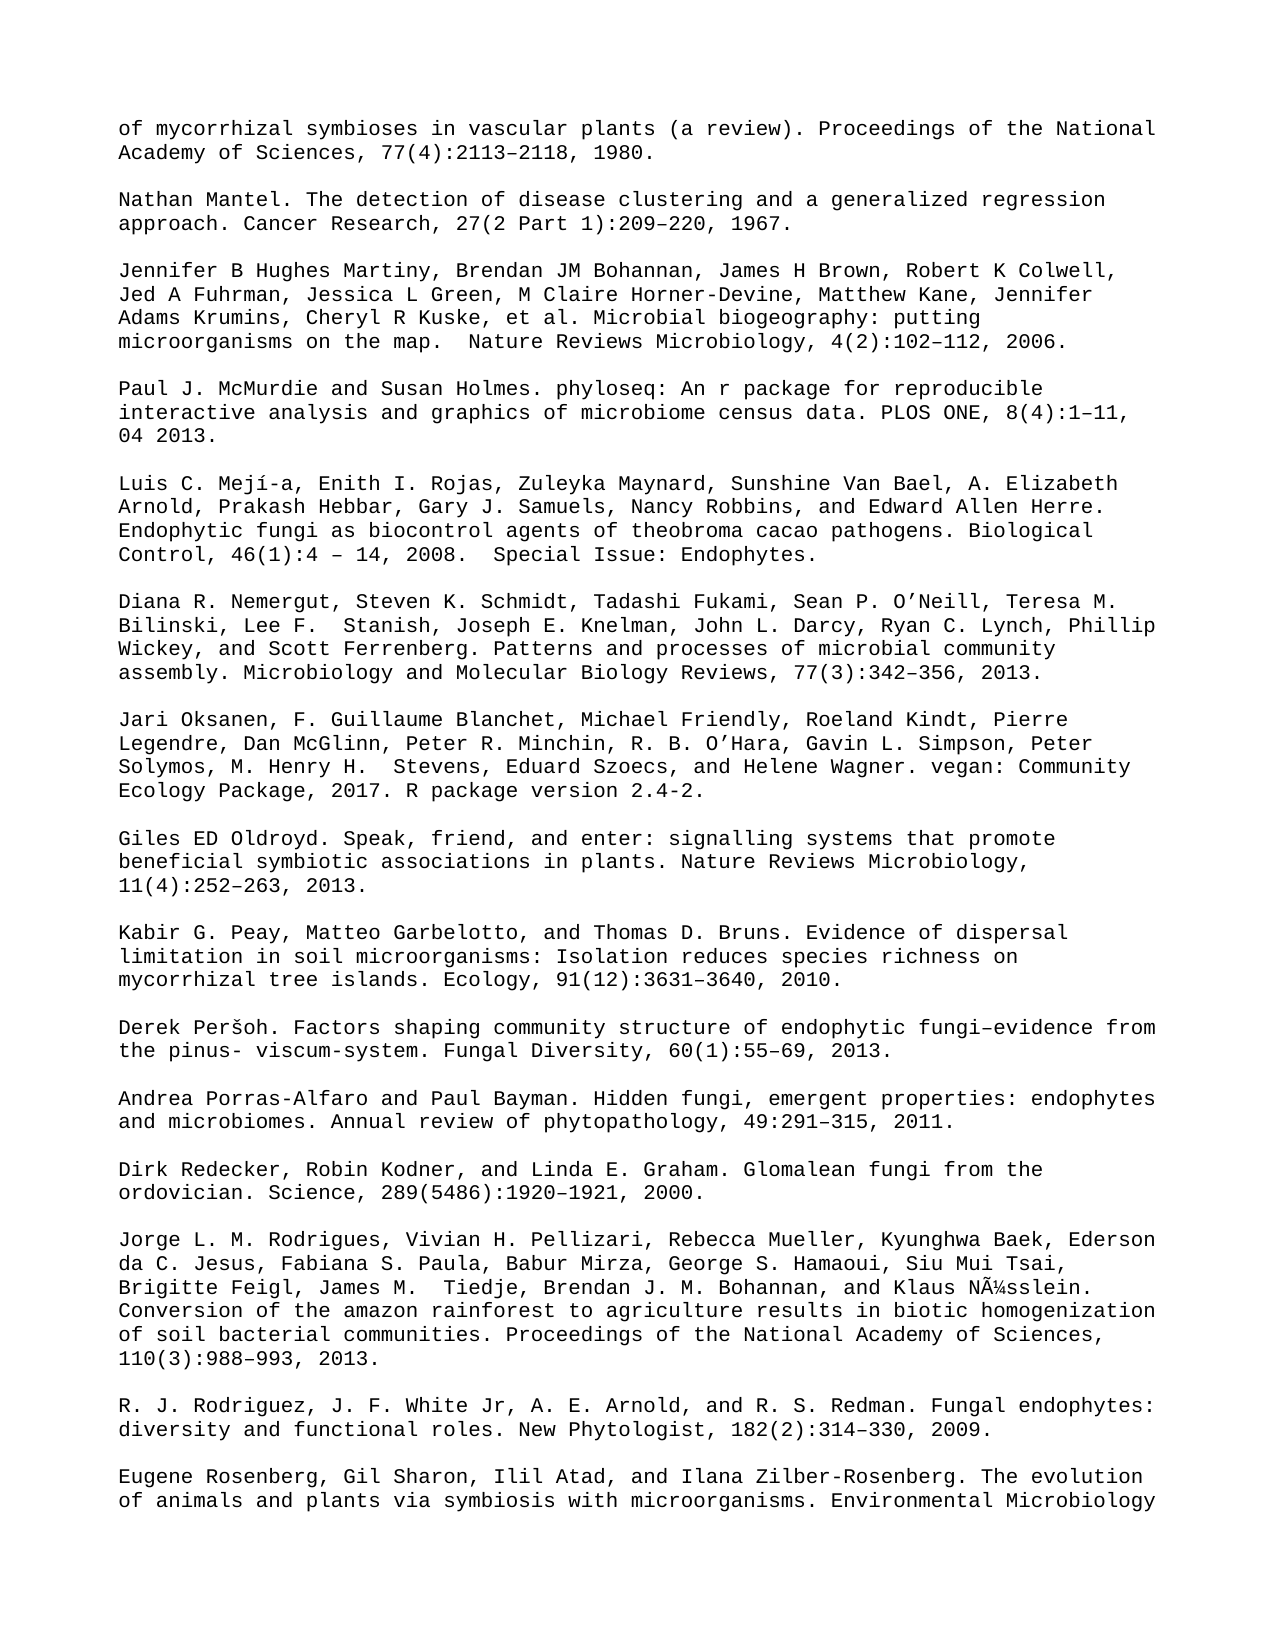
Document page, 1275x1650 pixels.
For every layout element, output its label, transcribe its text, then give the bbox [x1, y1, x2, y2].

text Andrea Porras-Alfaro and Paul Bayman. Hidden fungi, emergent properties: endophytes and microbiomes. Annual review of phytopathology, 49:291–315, 2011. [118, 1088, 1157, 1135]
text Jorge L. M. Rodrigues, Vivian H. Pellizari, Rebecca Mueller, Kyunghwa Baek, Ederson da C. Jesus, Fabiana S. Paula, Babur Mirza, George S. Hamaoui, Siu Mui Tsai, Brigitte Feigl, James M. Tiedje, Brendan J. M. Bohannan, and Klaus NÃ¼sslein. Conversion of the amazon rainforest to agriculture results in biotic homogenization of soil bacterial communities. Proceedings of the National Academy of Sciences, 110(3):988–993, 2013. [118, 1229, 1157, 1371]
text Paul J. McMurdie and Susan Holmes. phyloseq: An r package for reproducible interactive analysis and graphics of microbiome census data. PLOS ONE, 8(4):1–11, 04 2013. [118, 378, 1157, 449]
text Jennifer B Hughes Martiny, Brendan JM Bohannan, James H Brown, Robert K Colwell, Jed A Fuhrman, Jessica L Green, M Claire Horner-Devine, Matthew Kane, Jennifer Adams Krumins, Cheryl R Kuske, et al. Microbial biogeography: putting microorganisms on the map. Nature Reviews Microbiology, 4(2):102–112, 2006. [118, 260, 1157, 354]
text Diana R. Nemergut, Steven K. Schmidt, Tadashi Fukami, Sean P. O’Neill, Teresa M. Bilinski, Lee F. Stanish, Joseph E. Knelman, John L. Darcy, Ryan C. Lynch, Phillip Wickey, and Scott Ferrenberg. Patterns and processes of microbial community assembly. Microbiology and Molecular Biology Reviews, 77(3):342–356, 2013. [118, 591, 1157, 686]
text Luis C. Mejí-a, Enith I. Rojas, Zuleyka Maynard, Sunshine Van Bael, A. Elizabeth Arnold, Prakash Hebbar, Gary J. Samuels, Nancy Robbins, and Edward Allen Herre. Endophytic fungi as biocontrol agents of theobroma cacao pathogens. Biological Control, 46(1):4 – 14, 2008. Special Issue: Endophytes. [118, 473, 1157, 567]
text Kabir G. Peay, Matteo Garbelotto, and Thomas D. Bruns. Evidence of dispersal limitation in soil microorganisms: Isolation reduces species richness on mycorrhizal tree islands. Ecology, 91(12):3631–3640, 2010. [118, 922, 1157, 993]
text Dirk Redecker, Robin Kodner, and Linda E. Graham. Glomalean fungi from the ordovician. Science, 289(5486):1920–1921, 2000. [118, 1158, 1157, 1206]
text of mycorrhizal symbioses in vascular plants (a review). Proceedings of the National Academy of Sciences, 77(4):2113–2118, 1980. [118, 118, 1157, 165]
text Derek Peršoh. Factors shaping community structure of endophytic fungi–evidence from the pinus- viscum-system. Fungal Diversity, 60(1):55–69, 2013. [118, 1017, 1157, 1064]
text Giles ED Oldroyd. Speak, friend, and enter: signalling systems that promote beneficial symbiotic associations in plants. Nature Reviews Microbiology, 11(4):252–263, 2013. [118, 827, 1157, 898]
text Eugene Rosenberg, Gil Sharon, Ilil Atad, and Ilana Zilber-Rosenberg. The evolution of animals and plants via symbiosis with microorganisms. Environmental Microbiology [118, 1466, 1157, 1513]
text Jari Oksanen, F. Guillaume Blanchet, Michael Friendly, Roeland Kindt, Pierre Legendre, Dan McGlinn, Peter R. Minchin, R. B. O’Hara, Gavin L. Simpson, Peter Solymos, M. Henry H. Stevens, Eduard Szoecs, and Helene Wagner. vegan: Community Ecology Package, 2017. R package version 2.4-2. [118, 709, 1157, 804]
text Nathan Mantel. The detection of disease clustering and a generalized regression approach. Cancer Research, 27(2 Part 1):209–220, 1967. [118, 189, 1157, 236]
text R. J. Rodriguez, J. F. White Jr, A. E. Arnold, and R. S. Redman. Fungal endophytes: diversity and functional roles. New Phytologist, 182(2):314–330, 2009. [118, 1395, 1157, 1442]
